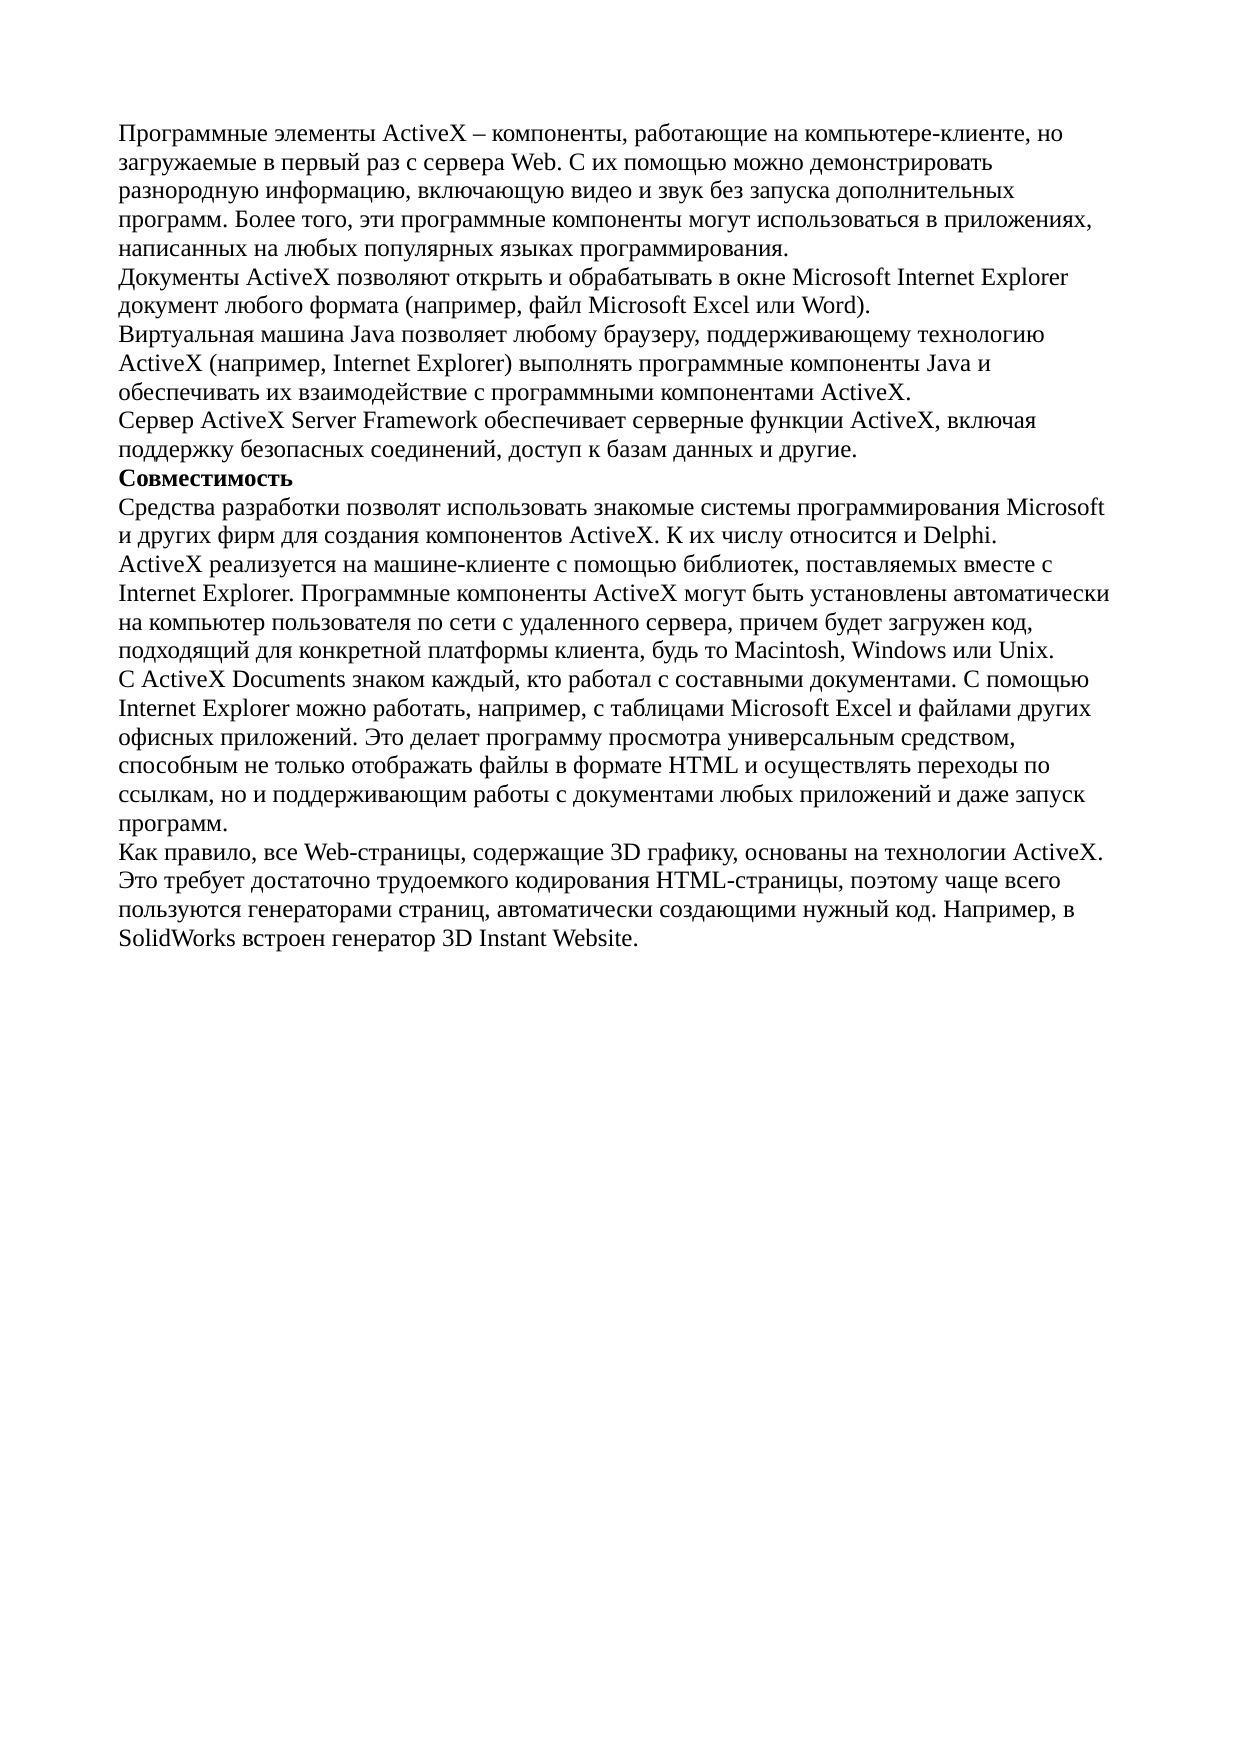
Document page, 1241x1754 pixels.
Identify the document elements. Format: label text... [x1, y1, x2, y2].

text Средства разработки позволят использовать знакомые системы программирования Microsoft и других фирм для создания компонентов ActiveX. К их числу относится и Delphi. [118, 492, 1122, 549]
text Документы ActiveX позволяют открыть и обрабатывать в окне Microsoft Internet Explorer документ любого формата (например, файл Microsoft Excel или Word). [118, 262, 1122, 319]
text С ActiveX Documents знаком каждый, кто работал с составными документами. С помощью Internet Explorer можно работать, например, с таблицами Microsoft Excel и файлами других офисных приложений. Это делает программу просмотра универсальным средством, способным не только отображать файлы в формате HTML и осуществлять переходы по ссылкам, но и поддерживающим работы с документами любых приложений и даже запуск программ. [118, 664, 1122, 837]
text Программные элементы ActiveX – компоненты, работающие на компьютере-клиенте, но загружаемые в первый раз с сервера Web. С их помощью можно демонстрировать разнородную информацию, включающую видео и звук без запуска дополнительных программ. Более того, эти программные компоненты могут использоваться в приложениях, написанных на любых популярных языках программирования. [118, 118, 1122, 262]
text Сервер ActiveX Server Framework обеспечивает серверные функции ActiveX, включая поддержку безопасных соединений, доступ к базам данных и другие. [118, 406, 1122, 463]
text Как правило, все Web-страницы, содержащие 3D графику, основаны на технологии ActiveX. Это требует достаточно трудоемкого кодирования HTML-страницы, поэтому чаще всего пользуются генераторами страниц, автоматически создающими нужный код. Например, в SolidWorks встроен генератор 3D Instant Website. [118, 837, 1122, 952]
text Виртуальная машина Java позволяет любому браузеру, поддерживающему технологию ActiveX (например, Internet Explorer) выполнять программные компоненты Java и обеспечивать их взаимодействие с программными компонентами ActiveX. [118, 319, 1122, 406]
text Совместимость [118, 463, 1122, 492]
text ActiveX реализуется на машине-клиенте с помощью библиотек, поставляемых вместе с Internet Explorer. Программные компоненты ActiveX могут быть установлены автоматически на компьютер пользователя по сети с удаленного сервера, причем будет загружен код, подходящий для конкретной платформы клиента, будь то Macintosh, Windows или Unix. [118, 549, 1122, 664]
